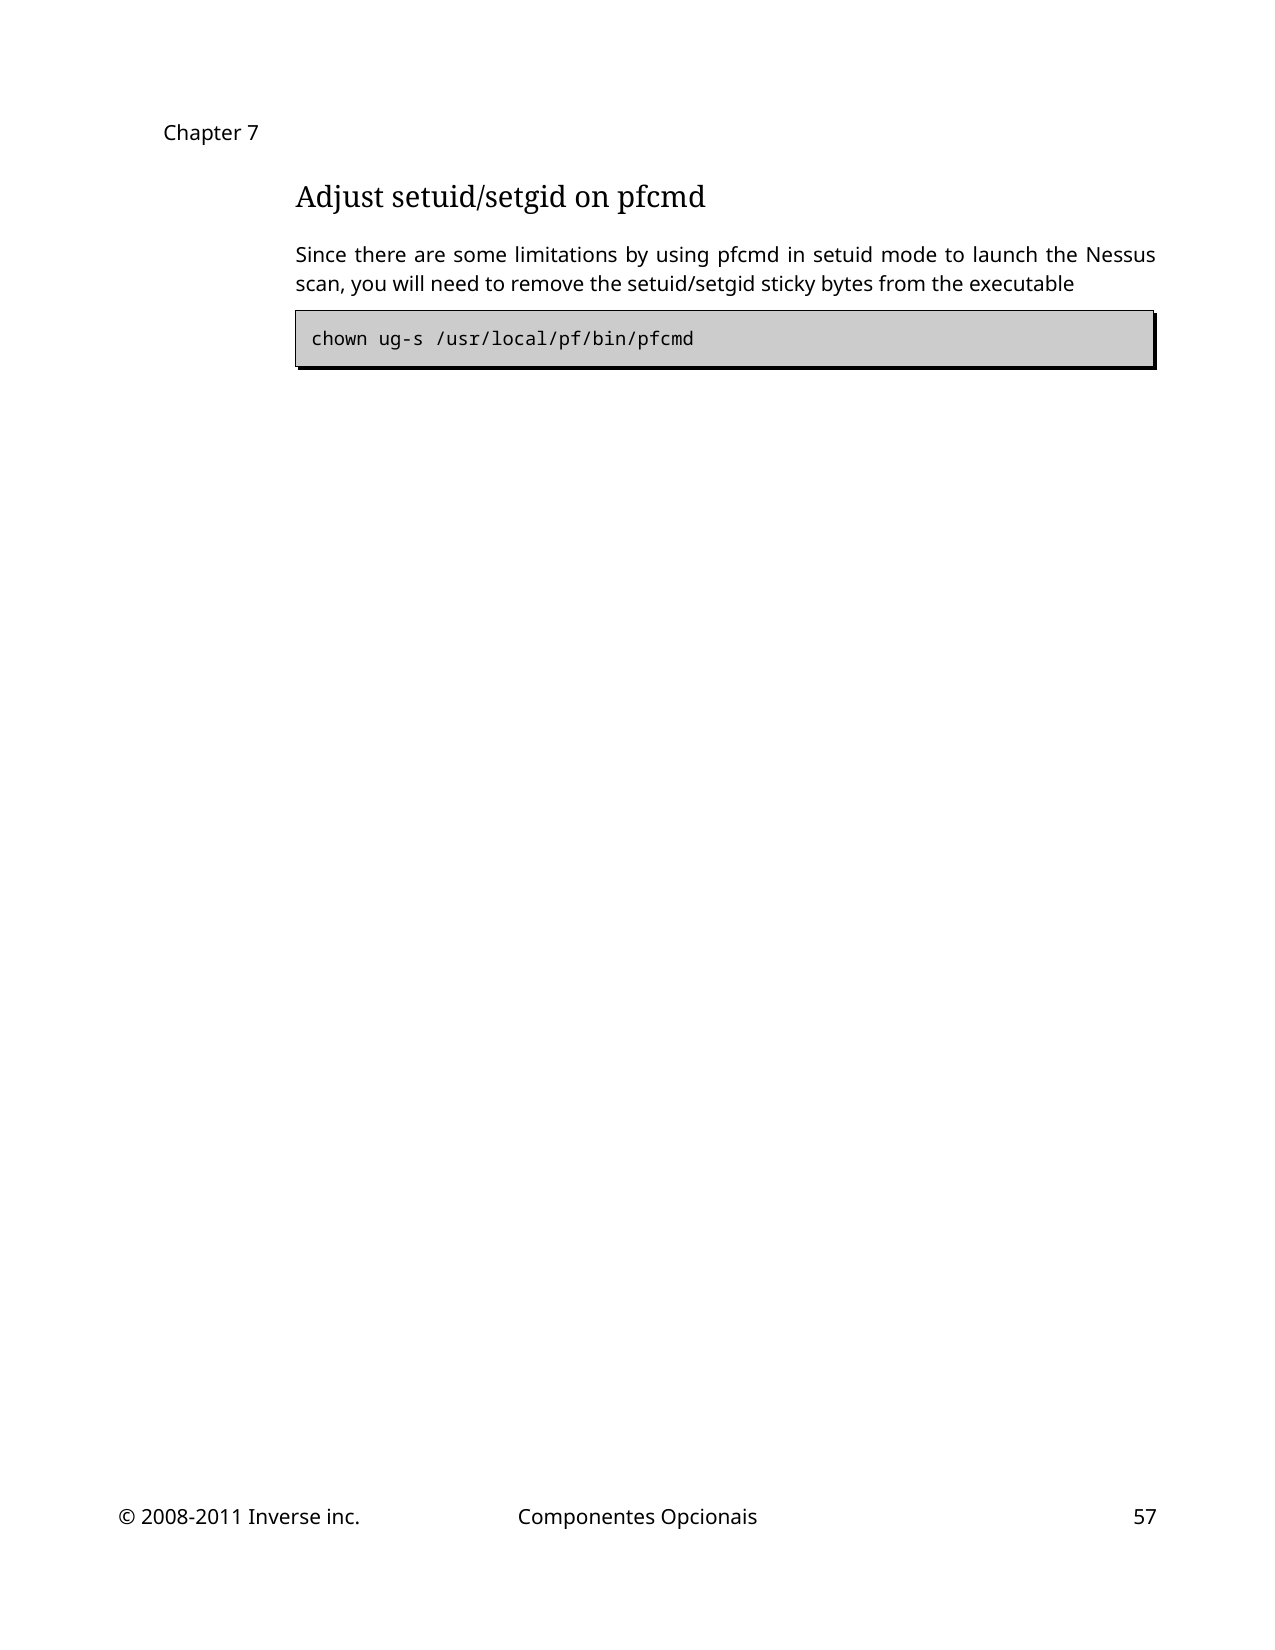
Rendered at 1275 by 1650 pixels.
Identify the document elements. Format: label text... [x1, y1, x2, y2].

subtitle Adjust setuid/setgid on pfcmd [295, 176, 1157, 216]
text chown ug-s /usr/local/pf/bin/pfcmd [296, 311, 1153, 366]
text Since there are some limitations by using pfcmd in setuid mode to launch the Nessus scan, you will need to remove the setuid/setgid sticky bytes from the executable [295, 241, 1157, 297]
